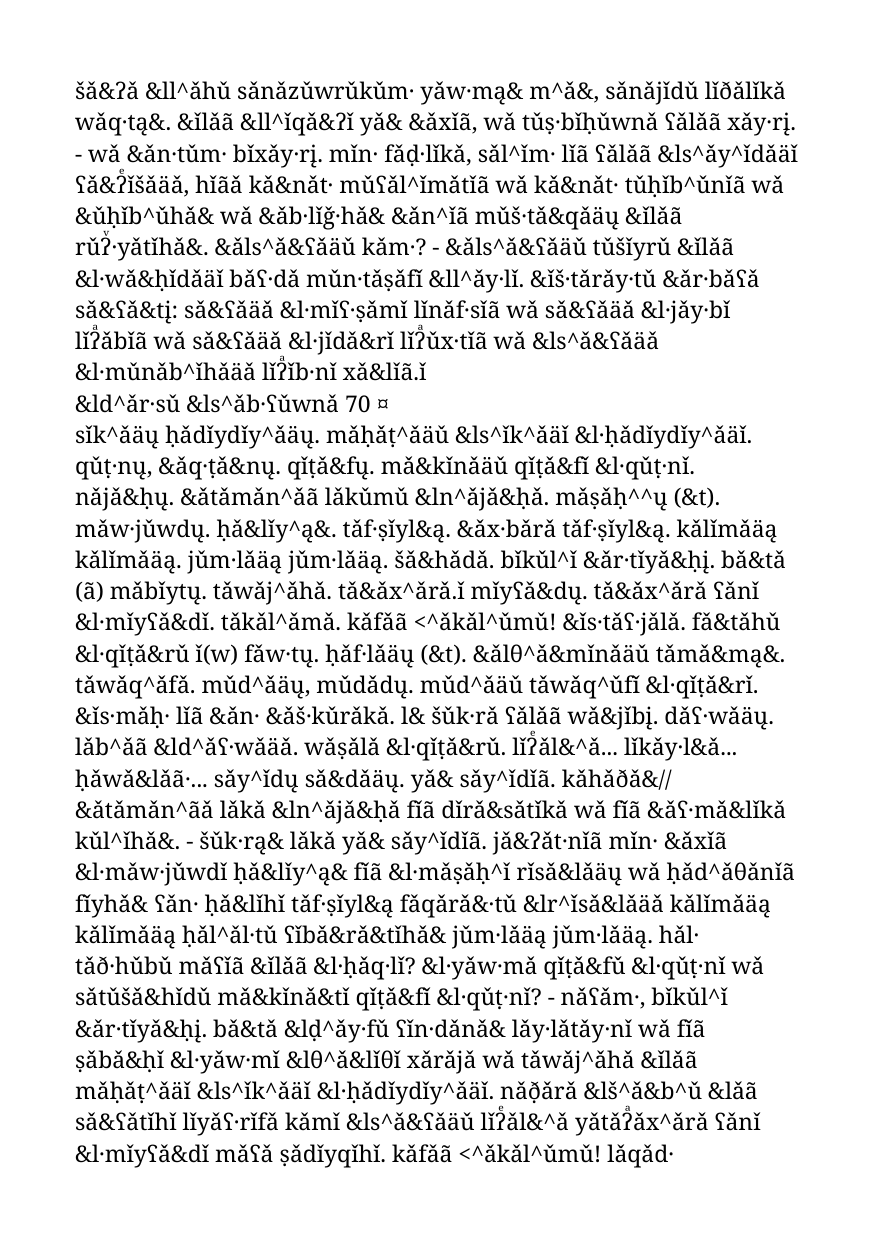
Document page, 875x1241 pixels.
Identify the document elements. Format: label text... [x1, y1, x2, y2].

text nǎjǎ&ḥų. &ǎtǎmǎn^ǎã lǎkǔmǔ &ln^ǎjǎ&ḥǎ. mǎṣǎḥ^^ų (&t). [75, 481, 799, 512]
text qǔṭ·nų, &ǎq·ṭǎ&nų. qǐṭǎ&fų. mǎ&kǐnǎäǔ qǐṭǎ&fǐ &l·qǔṭ·nǐ. [75, 450, 799, 481]
text mǎw·jǔwdų. ḥǎ&lǐy^ą&. tǎf·ṣǐyl&ą. &ǎx·bǎrǎ tǎf·ṣǐyl&ą. kǎlǐmǎäą kǎlǐmǎäą. jǔm·lǎäą jǔm·lǎäą. šǎ&hǎdǎ. bǐkǔl^ǐ &ǎr·tǐyǎ&ḥį. bǎ&tǎ (ã) mǎbǐytų. tǎwǎj^ǎhǎ. tǎ&ǎx^ǎrǎ.ǐ mǐyʕǎ&dų. tǎ&ǎx^ǎrǎ ʕǎnǐ &l·mǐyʕǎ&dǐ. tǎkǎl^ǎmǎ. kǎfǎã <^ǎkǎl^ǔmǔ! &ǐs·tǎʕ·jǎlǎ. fǎ&tǎhǔ &l·qǐṭǎ&rǔ ǐ(w) fǎw·tų. ḥǎf·lǎäų (&t). &ǎlθ^ǎ&mǐnǎäǔ tǎmǎ&mą&. tǎwǎq^ǎfǎ. mǔd^ǎäų, mǔdǎdų. mǔd^ǎäǔ tǎwǎq^ǔfǐ &l·qǐṭǎ&rǐ. &ǐs·mǎḥ· lǐã &ǎn· &ǎš·kǔrǎkǎ. l& šǔk·rǎ ʕǎlǎã wǎ&jǐbį. dǎʕ·wǎäų. lǎb^ǎã &ld^ǎʕ·wǎäǎ. wǎṣǎlǎ &l·qǐṭǎ&rǔ. lǐʔͤǎl&^ǎ... lǐkǎy·l&ǎ... ḥǎwǎ&lǎã·... sǎy^ǐdų sǎ&dǎäų. yǎ& sǎy^ǐdǐã. kǎhǎðǎ&// [75, 512, 799, 794]
text &ǎtǎmǎn^ãǎ lǎkǎ &ln^ǎjǎ&ḥǎ fǐã dǐrǎ&sǎtǐkǎ wǎ fǐã &ǎʕ·mǎ&lǐkǎ kǔl^ǐhǎ&. - šǔk·rą& lǎkǎ yǎ& sǎy^ǐdǐã. jǎ&ʔǎt·nǐã mǐn· &ǎxǐã &l·mǎw·jǔwdǐ ḥǎ&lǐy^ą& fǐã &l·mǎṣǎḥ^ǐ rǐsǎ&lǎäų wǎ ḥǎd^ǎθǎnǐã fǐyhǎ& ʕǎn· ḥǎ&lǐhǐ tǎf·ṣǐyl&ą fǎqǎrǎ&·tǔ &lr^ǐsǎ&lǎäǎ kǎlǐmǎäą kǎlǐmǎäą ḥǎl^ǎl·tǔ ʕǐbǎ&rǎ&tǐhǎ& jǔm·lǎäą jǔm·lǎäą. hǎl· tǎð·hǔbǔ mǎʕǐã &ǐlǎã &l·ḥǎq·lǐ? &l·yǎw·mǎ qǐṭǎ&fǔ &l·qǔṭ·nǐ wǎ sǎtǔšǎ&hǐdǔ mǎ&kǐnǎ&tǐ qǐṭǎ&fǐ &l·qǔṭ·nǐ? - nǎʕǎm·, bǐkǔl^ǐ &ǎr·tǐyǎ&ḥį. bǎ&tǎ &lḍ^ǎy·fǔ ʕǐn·dǎnǎ& lǎy·lǎtǎy·nǐ wǎ fǐã ṣǎbǎ&ḥǐ &l·yǎw·mǐ &lθ^ǎ&lǐθǐ xǎrǎjǎ wǎ tǎwǎj^ǎhǎ &ǐlǎã mǎḥǎṭ^ǎäǐ &ls^ǐk^ǎäǐ &l·ḥǎdǐydǐy^ǎäǐ. nǎð̣ǎrǎ &lš^ǎ&b^ǔ &lǎã sǎ&ʕǎtǐhǐ lǐyǎʕ·rǐfǎ kǎmǐ &ls^ǎ&ʕǎäǔ lǐʔͤǎl&^ǎ yǎtǎʔͣǎx^ǎrǎ ʕǎnǐ &l·mǐyʕǎ&dǐ mǎʕǎ ṣǎdǐyqǐhǐ. kǎfǎã <^ǎkǎl^ǔmǔ! lǎqǎd· [75, 794, 799, 1169]
text sǐk^ǎäų ḥǎdǐydǐy^ǎäų. mǎḥǎṭ^ǎäǔ &ls^ǐk^ǎäǐ &l·ḥǎdǐydǐy^ǎäǐ. [75, 419, 799, 450]
text šǎ&ʔǎ &ll^ǎhǔ sǎnǎzǔwrǔkǔm· yǎw·mą& m^ǎ&, sǎnǎjǐdǔ lǐðǎlǐkǎ wǎq·tą&. &ǐlǎã &ll^ǐqǎ&ʔǐ yǎ& &ǎxǐã, wǎ tǔṣ·bǐḥǔwnǎ ʕǎlǎã xǎy·rį. - wǎ &ǎn·tǔm· bǐxǎy·rį. mǐn· fǎḍ·lǐkǎ, sǎl^ǐm· lǐã ʕǎlǎã &ls^ǎy^ǐdǎäǐ ʕǎ&ʔͤǐšǎäǎ, hǐãǎ kǎ&nǎt· mǔʕǎl^ǐmǎtǐã wǎ kǎ&nǎt· tǔḥǐb^ǔnǐã wǎ &ǔḥǐb^ǔhǎ& wǎ &ǎb·lǐǧ·hǎ& &ǎn^ǐã mǔš·tǎ&qǎäų &ǐlǎã rǔʔͮ·yǎtǐhǎ&. &ǎls^ǎ&ʕǎäǔ kǎm·? - &ǎls^ǎ&ʕǎäǔ tǔšǐyrǔ &ǐlǎã &l·wǎ&ḥǐdǎäǐ bǎʕ·dǎ mǔn·tǎṣǎfǐ &ll^ǎy·lǐ. &ǐš·tǎrǎy·tǔ &ǎr·bǎʕǎ sǎ&ʕǎ&tį: sǎ&ʕǎäǎ &l·mǐʕ·ṣǎmǐ lǐnǎf·sǐã wǎ sǎ&ʕǎäǎ &l·jǎy·bǐ lǐʔͣǎbǐã wǎ sǎ&ʕǎäǎ &l·jǐdǎ&rǐ lǐʔͣǔx·tǐã wǎ &ls^ǎ&ʕǎäǎ &l·mǔnǎb^ǐhǎäǎ lǐʔͣǐb·nǐ xǎ&lǐã.ǐ [75, 75, 799, 387]
text &ld^ǎr·sǔ &ls^ǎb·ʕǔwnǎ 70 ¤ [75, 387, 799, 419]
